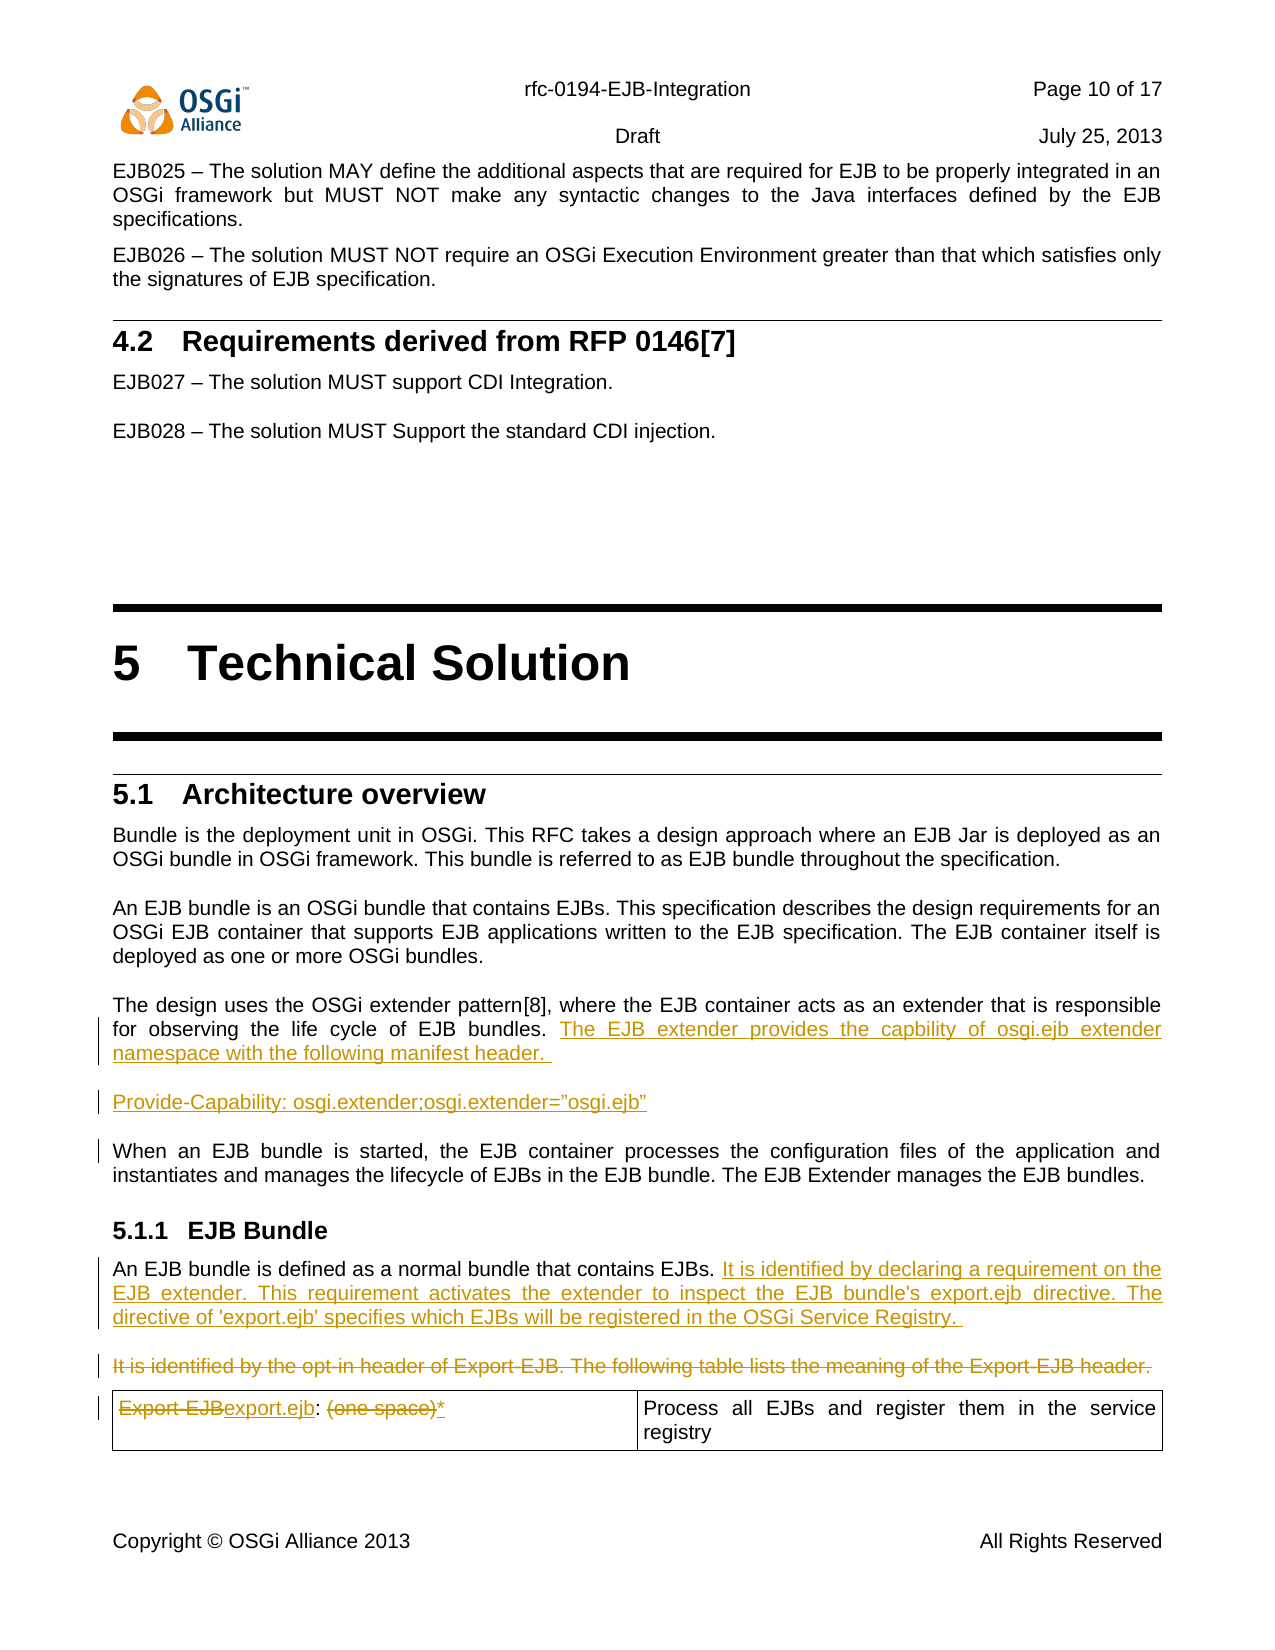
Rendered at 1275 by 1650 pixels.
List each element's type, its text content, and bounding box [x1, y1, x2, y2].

text An EJB bundle is defined as a normal bundle that contains EJBs. It is identified by declaring a requirement on the EJB extender. This requirement activates the extender to inspect the EJB bundle's export.ejb directive. The [112, 1257, 1162, 1302]
text Bundle is the deployment unit in OSGi. This RFC takes a design approach where an EJB Jar is deployed as an OSGi bundle in OSGi framework. This bundle is referred to as EJB bundle throughout the specification. [112, 823, 1162, 871]
subtitle Requirements derived from RFP 0146[7]. [112, 321, 1162, 357]
table_header Process all EJBs and register them in the service registry [638, 1391, 1162, 1450]
subtitle EJB Bundle [112, 1216, 1162, 1244]
picture [113, 78, 257, 142]
text directive of 'export.ejb' specifies which EJBs will be registered in the OSGi Service Registry. [112, 1303, 1162, 1329]
text EJB027 – The solution MUST support CDI Integration. [112, 369, 1162, 393]
text EJB026 – The solution MUST NOT require an OSGi Execution Environment greater than that which satisfies only the signatures of EJB specification. [112, 243, 1162, 291]
text The design uses the OSGi extender pattern[8]., where the EJB container acts as an extender that is responsible for observing the life cycle of EJB bundles. The EJB extender provides the capbility of osgi.ejb extender namespace with the following manifest header. [112, 993, 1162, 1065]
text EJB025 – The solution MAY define the additional aspects that are required for EJB to be properly integrated in an OSGi framework but MUST NOT make any syntactic changes to the Java interfaces defined by the EJB specifications. [112, 159, 1162, 231]
text EJB028 – The solution MUST Support the standard CDI injection. [112, 418, 1162, 442]
text Provide-Capability: osgi.extender;osgi.extender=”osgi.ejb” [112, 1090, 1162, 1114]
subtitle Architecture overview [112, 775, 1162, 811]
text An EJB bundle is an OSGi bundle that contains EJBs. This specification describes the design requirements for an OSGi EJB container that supports EJB applications written to the EJB specification. The EJB container itself is deployed as one or more OSGi bundles. [112, 896, 1162, 968]
text When an EJB bundle is started, the EJB container processes the configuration files of the application and instantiates and manages the lifecycle of EJBs in the EJB bundle. The EJB Extender manages the EJB bundles. [112, 1139, 1162, 1187]
subtitle Technical Solution [112, 605, 1162, 741]
table_header export.ejb: * [113, 1391, 637, 1450]
